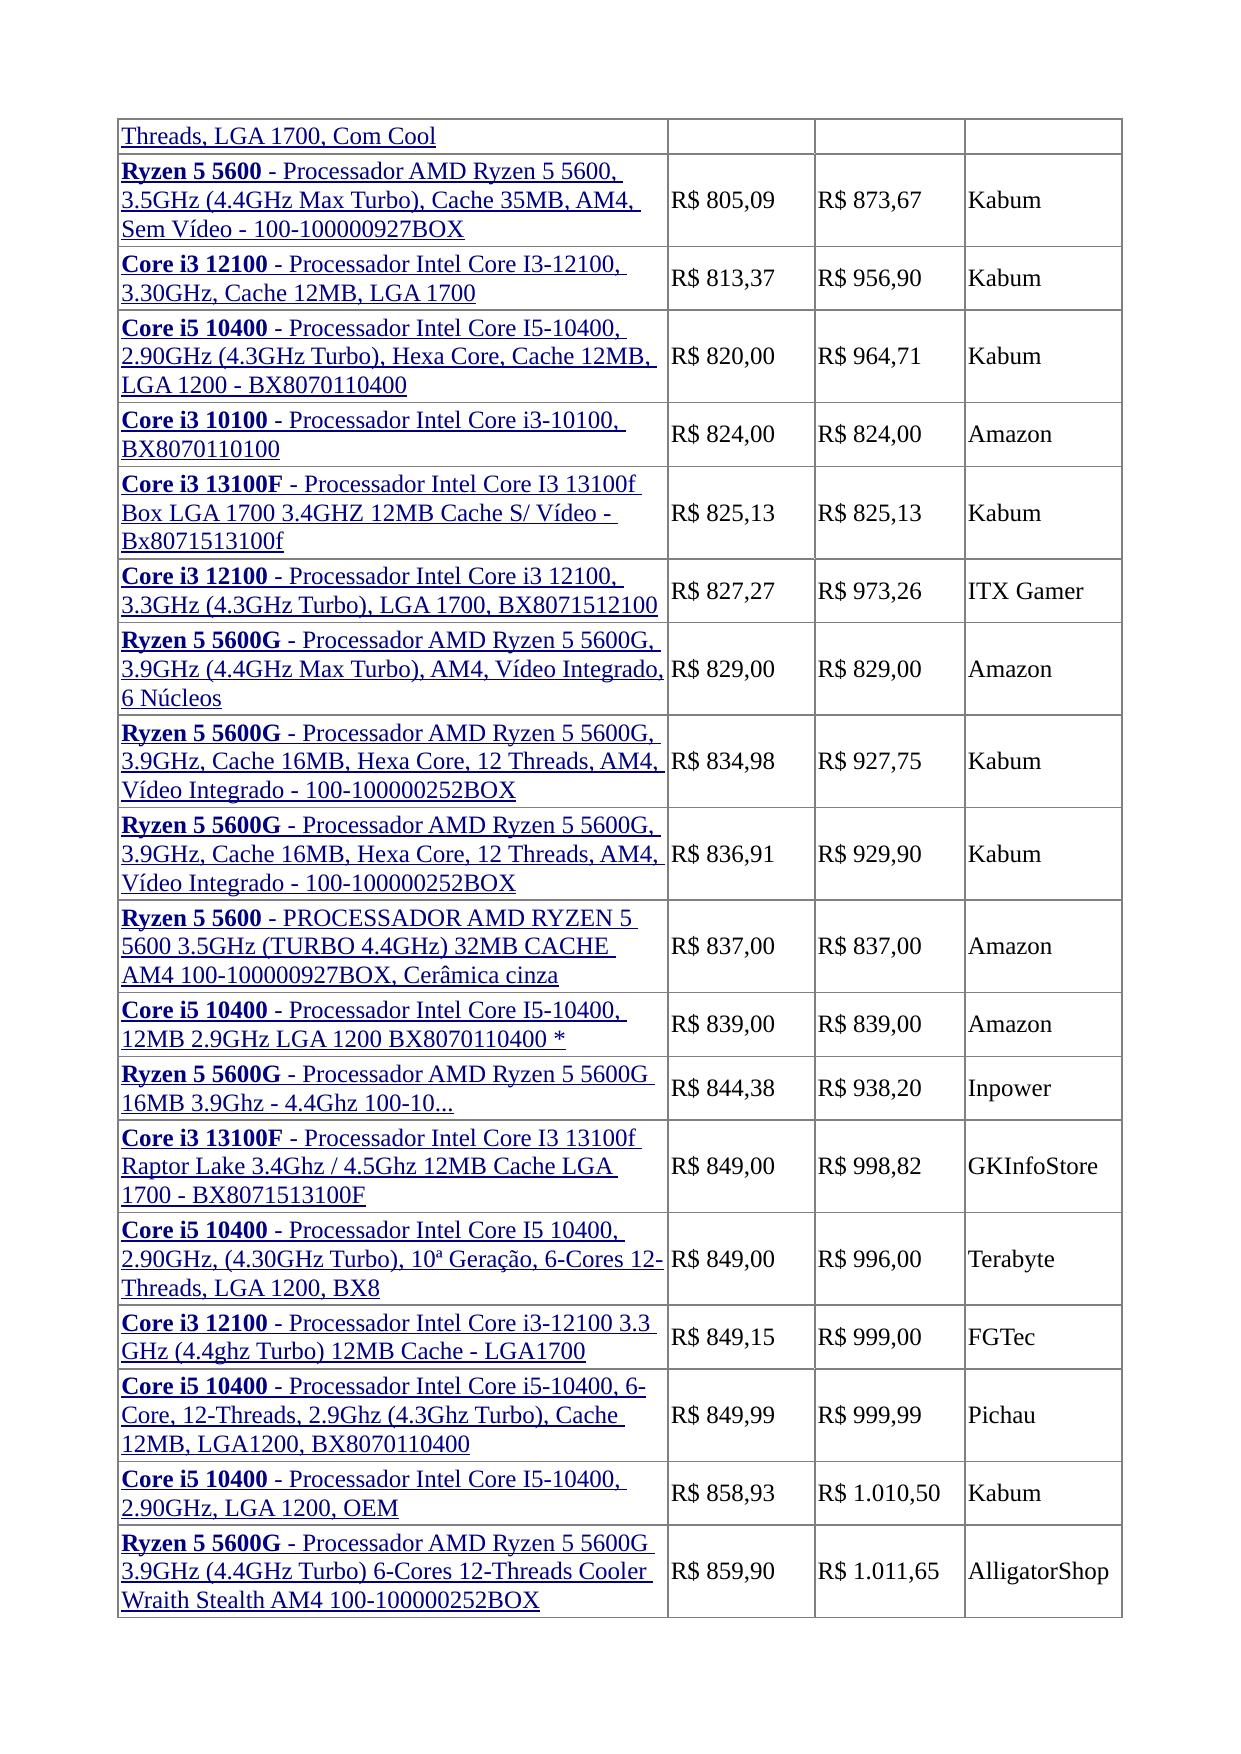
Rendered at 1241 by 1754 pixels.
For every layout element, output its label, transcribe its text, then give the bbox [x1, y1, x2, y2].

table_cell Core i5 10400 - Processador Intel Core I5-10400, 2.90GHz (4.3GHz Turbo), Hexa Core, Cache 12MB, LGA 1200 - BX8070110400 [119, 311, 667, 402]
table_cell R$ 834,98 [669, 716, 814, 807]
table_cell Kabum [966, 155, 1121, 246]
table_cell R$ 849,15 [669, 1306, 814, 1368]
table_cell Amazon [966, 623, 1121, 714]
table_cell R$ 820,00 [669, 311, 814, 402]
table_cell GKInfoStore [966, 1121, 1121, 1212]
table_cell Core i3 12100 - Processador Intel Core i3 12100, 3.3GHz (4.3GHz Turbo), LGA 1700, BX8071512100 [119, 560, 667, 622]
table_cell Core i5 10400 - Processador Intel Core I5-10400, 12MB 2.9GHz LGA 1200 BX8070110400 * [119, 993, 667, 1056]
table_cell Threads, LGA 1700, Com Cool [119, 120, 667, 153]
table_cell Core i3 10100 - Processador Intel Core i3-10100, BX8070110100 [119, 403, 667, 466]
table_cell R$ 973,26 [816, 560, 964, 622]
table_cell Kabum [966, 716, 1121, 807]
table_cell R$ 813,37 [669, 247, 814, 309]
table_cell R$ 839,00 [669, 993, 814, 1056]
table_cell Amazon [966, 993, 1121, 1056]
table_cell Core i3 12100 - Processador Intel Core I3-12100, 3.30GHz, Cache 12MB, LGA 1700 [119, 247, 667, 309]
table_cell Amazon [966, 901, 1121, 992]
table_cell R$ 824,00 [816, 403, 964, 466]
table_cell AlligatorShop [966, 1526, 1121, 1617]
table_cell Kabum [966, 808, 1121, 899]
table_cell R$ 839,00 [816, 993, 964, 1056]
table_cell R$ 825,13 [669, 467, 814, 558]
table_cell R$ 829,00 [816, 623, 964, 714]
table_cell Amazon [966, 403, 1121, 466]
table_cell R$ 938,20 [816, 1057, 964, 1119]
table_cell [816, 120, 964, 153]
table_cell Terabyte [966, 1213, 1121, 1304]
table_cell Ryzen 5 5600 - PROCESSADOR AMD RYZEN 5 5600 3.5GHz (TURBO 4.4GHz) 32MB CACHE AM4 100-100000927BOX, Cerâmica cinza [119, 901, 667, 992]
table_cell Ryzen 5 5600G - Processador AMD Ryzen 5 5600G, 3.9GHz, Cache 16MB, Hexa Core, 12 Threads, AM4, Ví­deo Integrado - 100-100000252BOX [119, 808, 667, 899]
table_cell Kabum [966, 1462, 1121, 1524]
table_cell R$ 849,99 [669, 1370, 814, 1461]
table_cell Ryzen 5 5600G - Processador AMD Ryzen 5 5600G 3.9GHz (4.4GHz Turbo) 6-Cores 12-Threads Cooler Wraith Stealth AM4 100-100000252BOX [119, 1526, 667, 1617]
table_cell R$ 849,00 [669, 1121, 814, 1212]
table_cell Ryzen 5 5600G - Processador AMD Ryzen 5 5600G 16MB 3.9Ghz - 4.4Ghz 100-10... [119, 1057, 667, 1119]
table_cell R$ 873,67 [816, 155, 964, 246]
table_cell R$ 837,00 [669, 901, 814, 992]
table_cell R$ 858,93 [669, 1462, 814, 1524]
table_cell R$ 825,13 [816, 467, 964, 558]
table_cell Core i5 10400 - Processador Intel Core i5-10400, 6-Core, 12-Threads, 2.9Ghz (4.3Ghz Turbo), Cache 12MB, LGA1200, BX8070110400 [119, 1370, 667, 1461]
table_cell R$ 927,75 [816, 716, 964, 807]
table_cell Inpower [966, 1057, 1121, 1119]
table_cell Ryzen 5 5600 - Processador AMD Ryzen 5 5600, 3.5GHz (4.4GHz Max Turbo), Cache 35MB, AM4, Sem Vídeo - 100-100000927BOX [119, 155, 667, 246]
table_cell Kabum [966, 247, 1121, 309]
table_cell R$ 999,99 [816, 1370, 964, 1461]
table_cell R$ 827,27 [669, 560, 814, 622]
table_cell Core i5 10400 - Processador Intel Core I5 10400, 2.90GHz, (4.30GHz Turbo), 10ª Geração, 6-Cores 12-Threads, LGA 1200, BX8 [119, 1213, 667, 1304]
table_cell R$ 929,90 [816, 808, 964, 899]
table_cell R$ 837,00 [816, 901, 964, 992]
table_cell R$ 1.011,65 [816, 1526, 964, 1617]
table_cell Ryzen 5 5600G - Processador AMD Ryzen 5 5600G, 3.9GHz, Cache 16MB, Hexa Core, 12 Threads, AM4, Ví­deo Integrado - 100-100000252BOX [119, 716, 667, 807]
table_cell R$ 824,00 [669, 403, 814, 466]
table_cell R$ 805,09 [669, 155, 814, 246]
table_cell R$ 844,38 [669, 1057, 814, 1119]
table_cell R$ 829,00 [669, 623, 814, 714]
table_cell FGTec [966, 1306, 1121, 1368]
table_cell Core i5 10400 - Processador Intel Core I5-10400, 2.90GHz, LGA 1200, OEM [119, 1462, 667, 1524]
table_cell R$ 859,90 [669, 1526, 814, 1617]
table_cell [966, 120, 1121, 153]
table_cell Pichau [966, 1370, 1121, 1461]
table_cell Kabum [966, 311, 1121, 402]
table_cell Core i3 13100F - Processador Intel Core I3 13100f Box LGA 1700 3.4GHZ 12MB Cache S/ Vídeo - Bx8071513100f [119, 467, 667, 558]
table_cell R$ 964,71 [816, 311, 964, 402]
table_cell R$ 996,00 [816, 1213, 964, 1304]
table_cell [669, 120, 814, 153]
table_cell R$ 956,90 [816, 247, 964, 309]
table_cell Ryzen 5 5600G - Processador AMD Ryzen 5 5600G, 3.9GHz (4.4GHz Max Turbo), AM4, Vídeo Integrado, 6 Núcleos [119, 623, 667, 714]
table_cell R$ 836,91 [669, 808, 814, 899]
table_cell ITX Gamer [966, 560, 1121, 622]
table_cell R$ 1.010,50 [816, 1462, 964, 1524]
table_cell Core i3 13100F - Processador Intel Core I3 13100f Raptor Lake 3.4Ghz / 4.5Ghz 12MB Cache LGA 1700 - BX8071513100F [119, 1121, 667, 1212]
table_cell R$ 998,82 [816, 1121, 964, 1212]
table_cell Core i3 12100 - Processador Intel Core i3-12100 3.3 GHz (4.4ghz Turbo) 12MB Cache - LGA1700 [119, 1306, 667, 1368]
table_cell R$ 999,00 [816, 1306, 964, 1368]
table_cell R$ 849,00 [669, 1213, 814, 1304]
table_cell Kabum [966, 467, 1121, 558]
